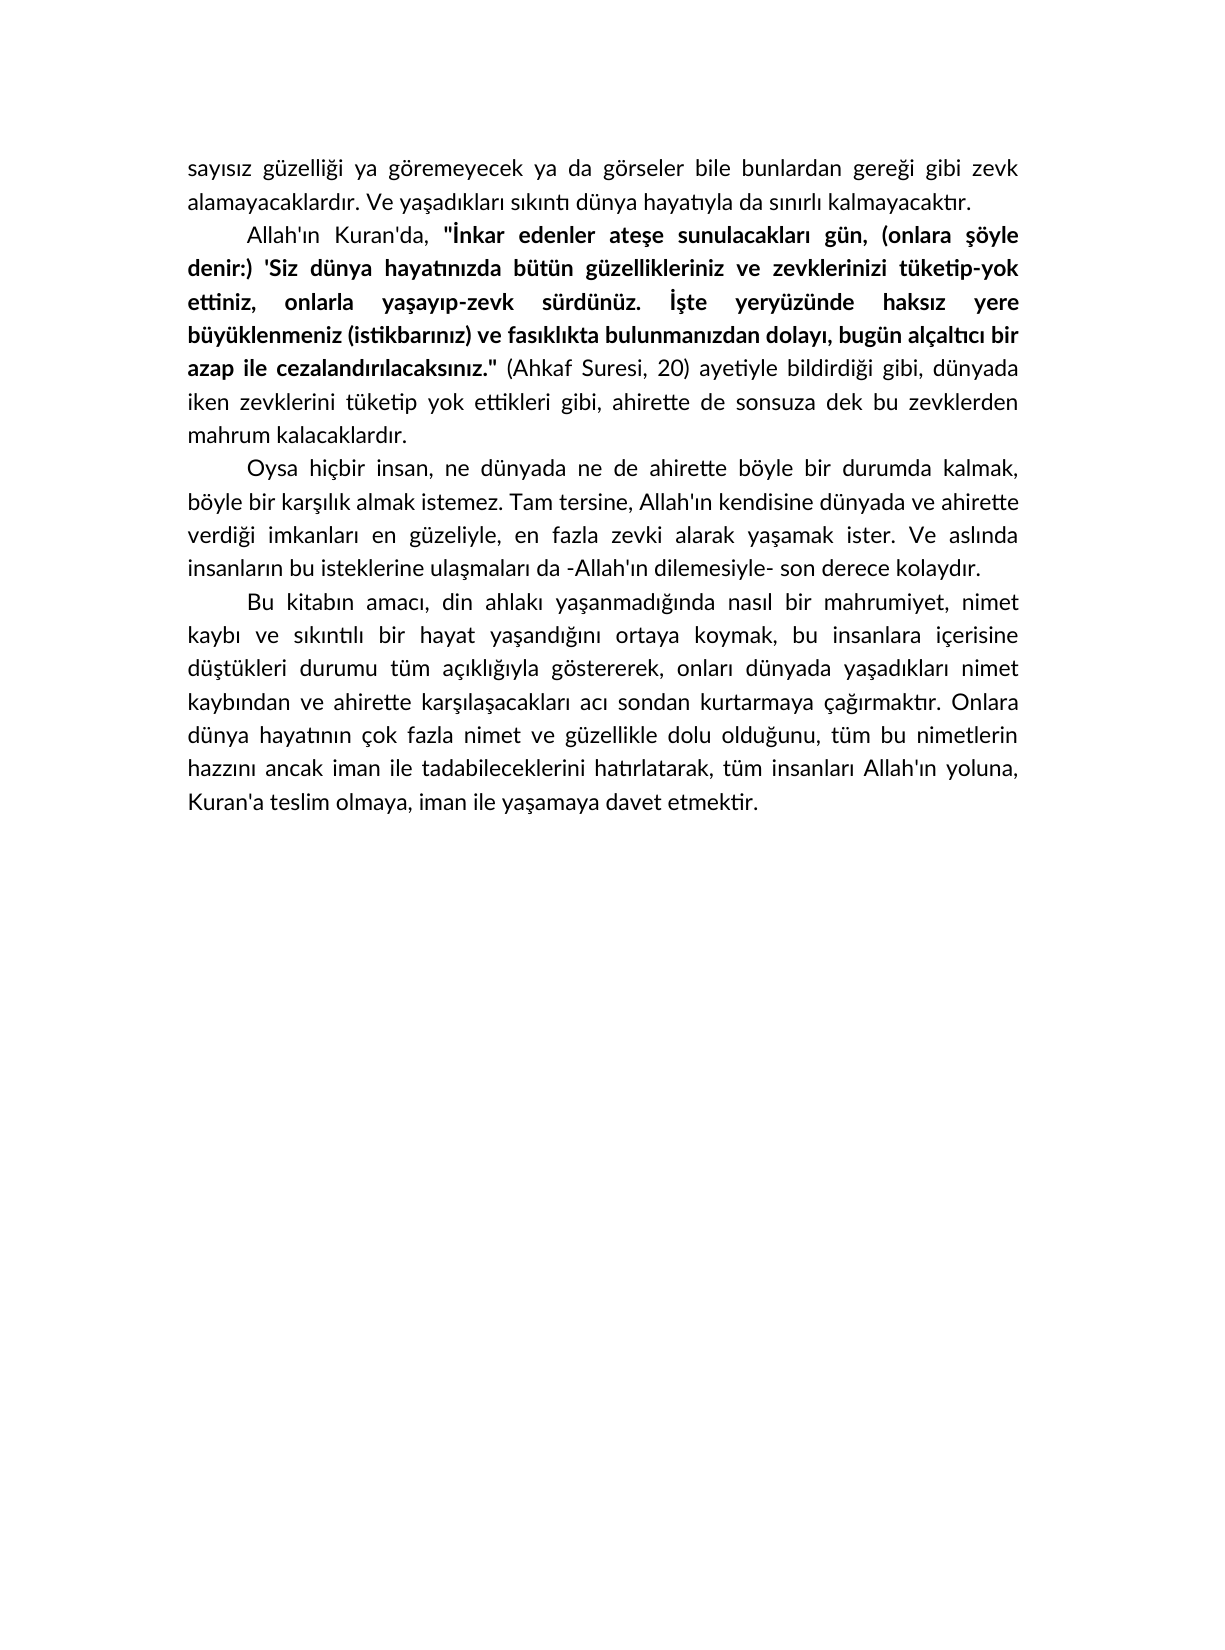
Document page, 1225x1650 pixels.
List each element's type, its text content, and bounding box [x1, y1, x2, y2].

text Bu kitabın amacı, din ahlakı yaşanmadığında nasıl bir mahrumiyet, nimet kaybı ve sıkıntılı bir hayat yaşandığını ortaya koymak, bu insanlara içerisine düştükleri durumu tüm açıklığıyla göstererek, onları dünyada yaşadıkları nimet kaybından ve ahirette karşılaşacakları acı sondan kurtarmaya çağırmaktır. Onlara dünya hayatının çok fazla nimet ve güzellikle dolu olduğunu, tüm bu nimetlerin hazzını ancak iman ile tadabileceklerini hatırlatarak, tüm insanları Allah'ın yoluna, Kuran'a teslim olmaya, iman ile yaşamaya davet etmektir. [187, 583, 1020, 817]
text Oysa hiçbir insan, ne dünyada ne de ahirette böyle bir durumda kalmak, böyle bir karşılık almak istemez. Tam tersine, Allah'ın kendisine dünyada ve ahirette verdiği imkanları en güzeliyle, en fazla zevki alarak yaşamak ister. Ve aslında insanların bu isteklerine ulaşmaları da -Allah'ın dilemesiyle- son derece kolaydır. [187, 450, 1020, 583]
text sayısız güzelliği ya göremeyecek ya da görseler bile bunlardan gereği gibi zevk alamayacaklardır. Ve yaşadıkları sıkıntı dünya hayatıyla da sınırlı kalmayacaktır. [187, 150, 1020, 217]
text Allah'ın Kuran'da, "İnkar edenler ateşe sunulacakları gün, (onlara şöyle denir:) 'Siz dünya hayatınızda bütün güzellikleriniz ve zevklerinizi tüketip-yok ettiniz, onlarla yaşayıp-zevk sürdünüz. İşte yeryüzünde haksız yere büyüklenmeniz (istikbarınız) ve fasıklıkta bulunmanızdan dolayı, bugün alçaltıcı bir azap ile cezalandırılacaksınız." (Ahkaf Suresi, 20) ayetiyle bildirdiği gibi, dünyada iken zevklerini tüketip yok ettikleri gibi, ahirette de sonsuza dek bu zevklerden mahrum kalacaklardır. [187, 217, 1020, 450]
